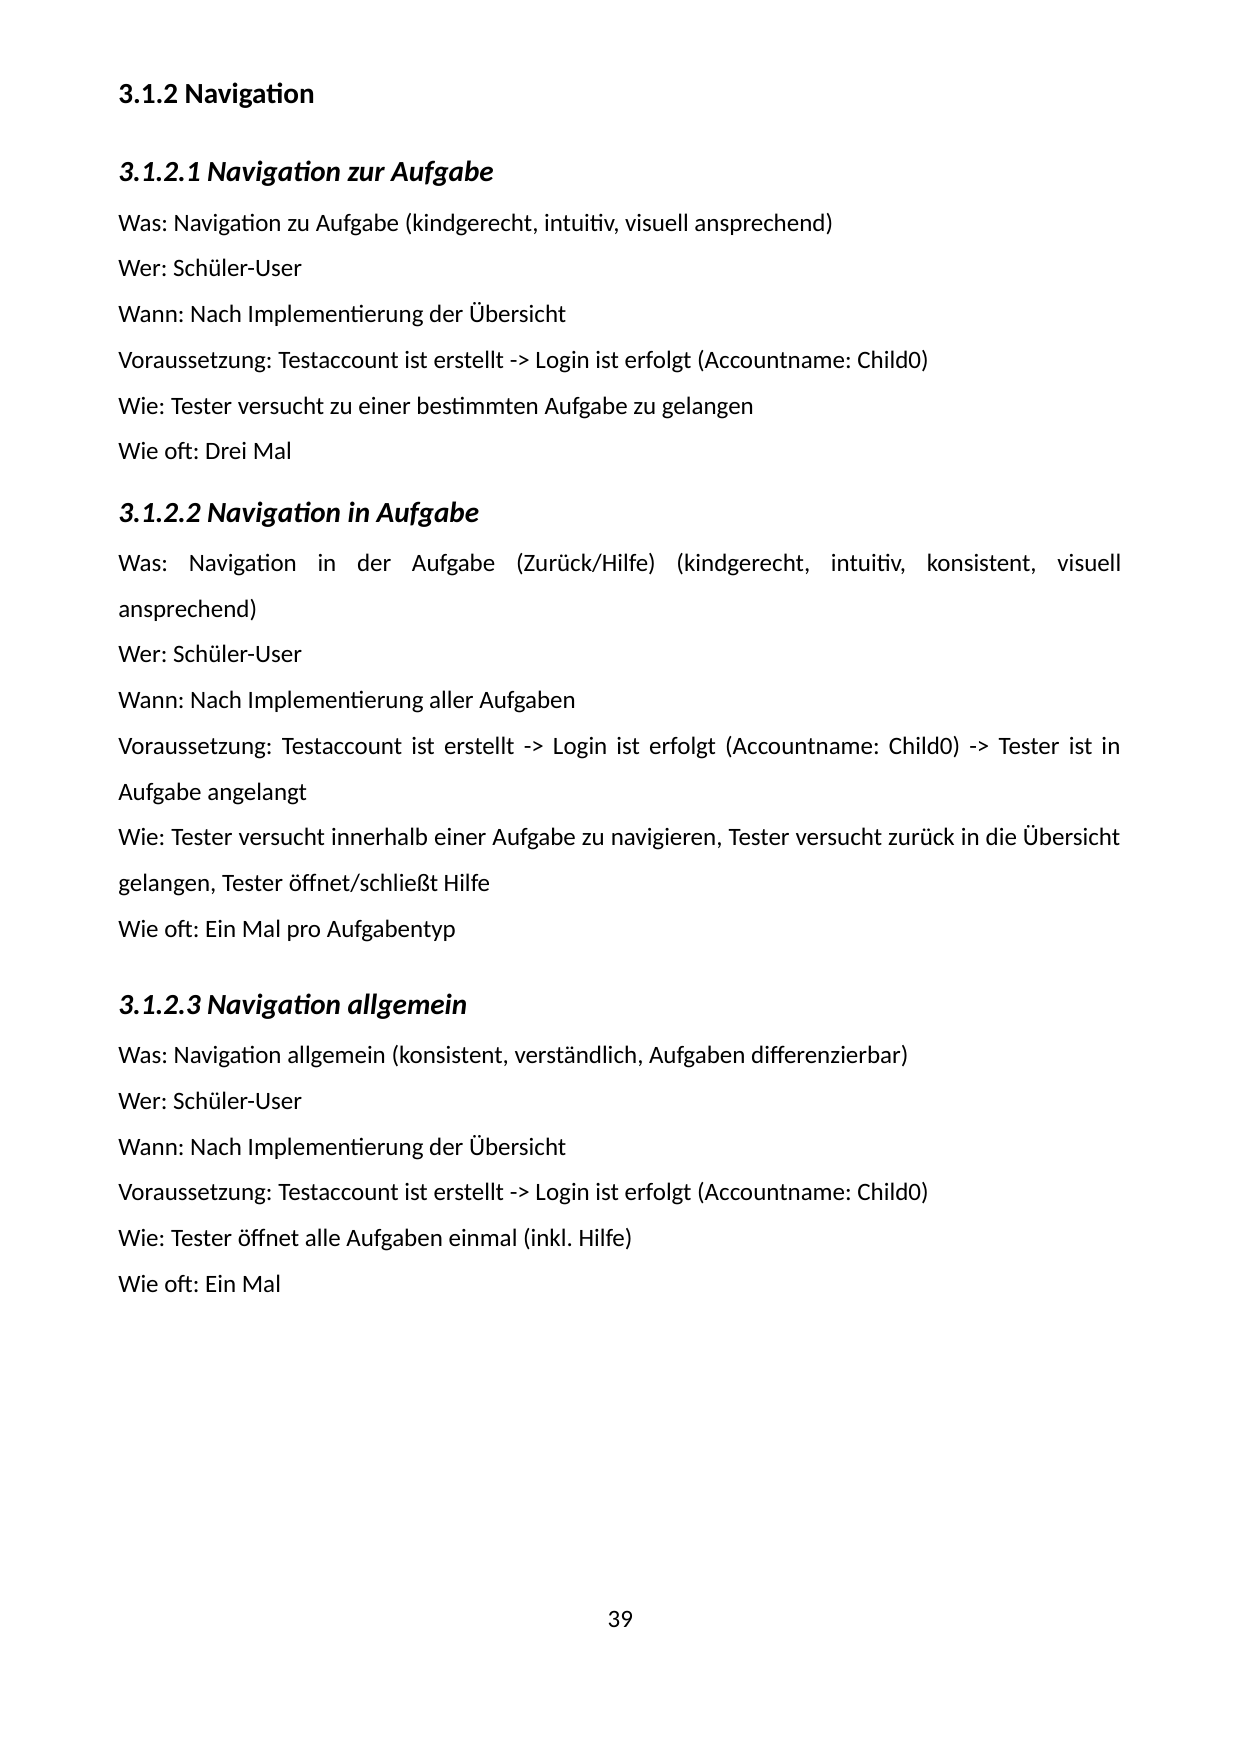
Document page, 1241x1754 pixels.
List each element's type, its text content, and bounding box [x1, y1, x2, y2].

text Wie oft: Ein Mal [118, 1268, 1122, 1298]
subtitle 3.1.2.1 Navigation zur Aufgabe [118, 153, 1122, 189]
text Wie oft: Drei Mal [118, 436, 1122, 466]
text Wie oft: Ein Mal pro Aufgabentyp [118, 913, 1122, 943]
text Voraussetzung: Testaccount ist erstellt -> Login ist erfolgt (Accountname: Child0) [118, 1176, 1122, 1207]
subtitle 3.1.2 Navigation [118, 75, 1122, 111]
text Wie: Tester versucht zu einer bestimmten Aufgabe zu gelangen [118, 390, 1122, 420]
text Voraussetzung: Testaccount ist erstellt -> Login ist erfolgt (Accountname: Child0) -> Tester ist in Aufgabe angelangt [118, 730, 1122, 806]
subtitle 3.1.2.3 Navigation allgemein [118, 986, 1122, 1021]
subtitle 3.1.2.2 Navigation in Aufgabe [118, 494, 1122, 529]
text Wie: Tester versucht innerhalb einer Aufgabe zu navigieren, Tester versucht zurück in die Übersicht gelangen, Tester öffnet/schließt Hilfe [118, 822, 1122, 898]
text Was: Navigation zu Aufgabe (kindgerecht, intuitiv, visuell ansprechend) [118, 207, 1122, 237]
text Wer: Schüler-User [118, 639, 1122, 669]
text Wer: Schüler-User [118, 253, 1122, 283]
text Wer: Schüler-User [118, 1085, 1122, 1116]
text Wann: Nach Implementierung aller Aufgaben [118, 684, 1122, 715]
text Wann: Nach Implementierung der Übersicht [118, 1131, 1122, 1161]
text Was: Navigation in der Aufgabe (Zurück/Hilfe) (kindgerecht, intuitiv, konsistent, visuell ansprechend) [118, 547, 1122, 623]
text Voraussetzung: Testaccount ist erstellt -> Login ist erfolgt (Accountname: Child0) [118, 344, 1122, 374]
text Wie: Tester öffnet alle Aufgaben einmal (inkl. Hilfe) [118, 1222, 1122, 1253]
text Wann: Nach Implementierung der Übersicht [118, 298, 1122, 329]
text Was: Navigation allgemein (konsistent, verständlich, Aufgaben differenzierbar) [118, 1039, 1122, 1070]
